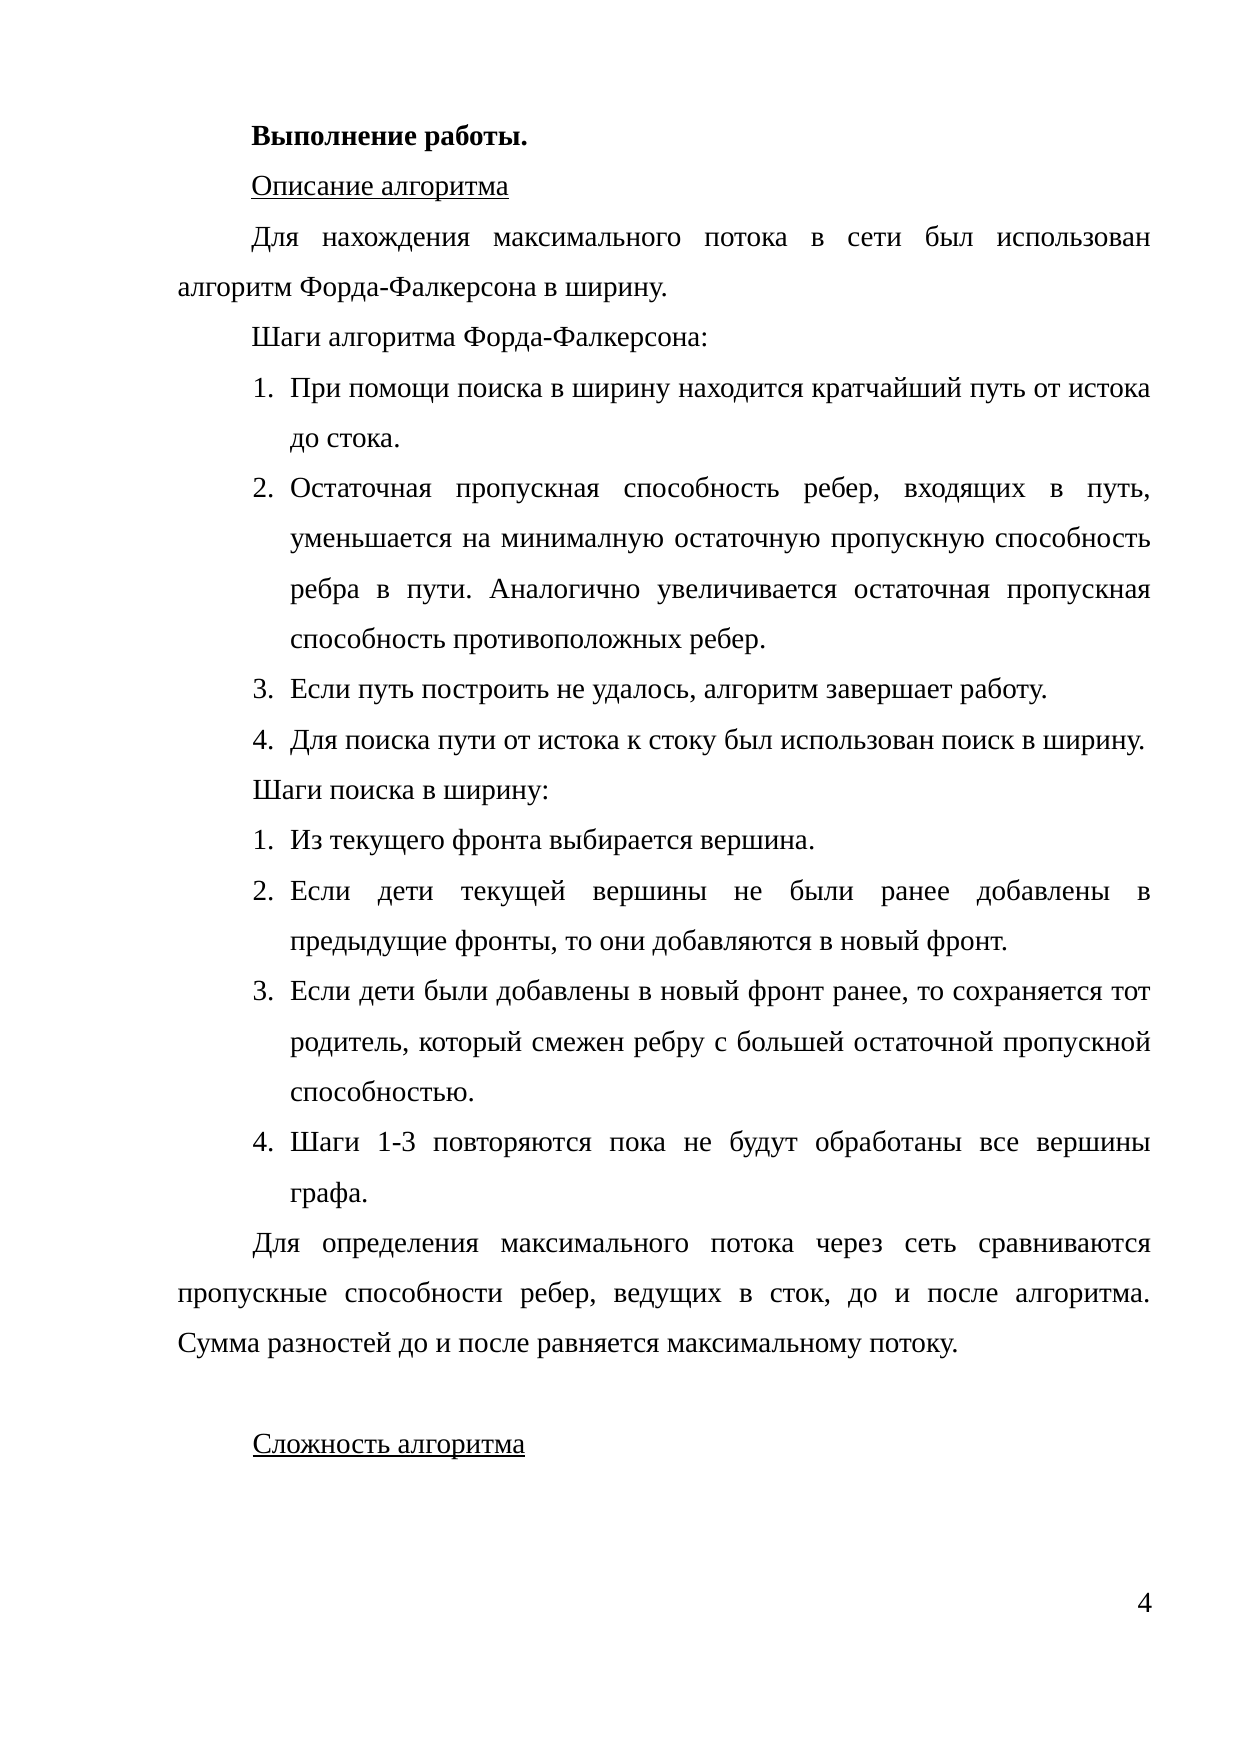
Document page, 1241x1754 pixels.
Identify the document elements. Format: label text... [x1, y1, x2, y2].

list Шаги поиска в ширину: [177, 772, 1152, 806]
list Сложность алгоритма [177, 1426, 1152, 1460]
list Для определения максимального потока через сеть сравниваются пропускные способности ребер, ведущих в сток, до и после алгоритма. Сумма разностей до и после равняется максимальному потоку. [177, 1225, 1152, 1359]
list Из текущего фронта выбирается вершина. [252, 822, 1152, 856]
subtitle Выполнение работы. [177, 118, 1152, 152]
text Описание алгоритма [177, 168, 1152, 202]
text Для нахождения максимального потока в сети был использован алгоритм Форда-Фалкерсона в ширину. [177, 219, 1152, 303]
list При помощи поиска в ширину находится кратчайший путь от истока до стока. [252, 370, 1152, 453]
text Шаги алгоритма Форда-Фалкерсона: [177, 319, 1152, 353]
list Для поиска пути от истока к стоку был использован поиск в ширину. [252, 722, 1152, 755]
list Если дети были добавлены в новый фронт ранее, то сохраняется тот родитель, который смежен ребру с большей остаточной пропускной способностью. [252, 973, 1152, 1108]
list Остаточная пропускная способность ребер, входящих в путь, уменьшается на минималную остаточную пропускную способность ребра в пути. Аналогично увеличивается остаточная пропускная способность противоположных ребер. [252, 470, 1152, 655]
list Если дети текущей вершины не были ранее добавлены в предыдущие фронты, то они добавляются в новый фронт. [252, 873, 1152, 957]
list Если путь построить не удалось, алгоритм завершает работу. [252, 672, 1152, 705]
list Шаги 1-3 повторяются пока не будут обработаны все вершины графа. [252, 1124, 1152, 1208]
